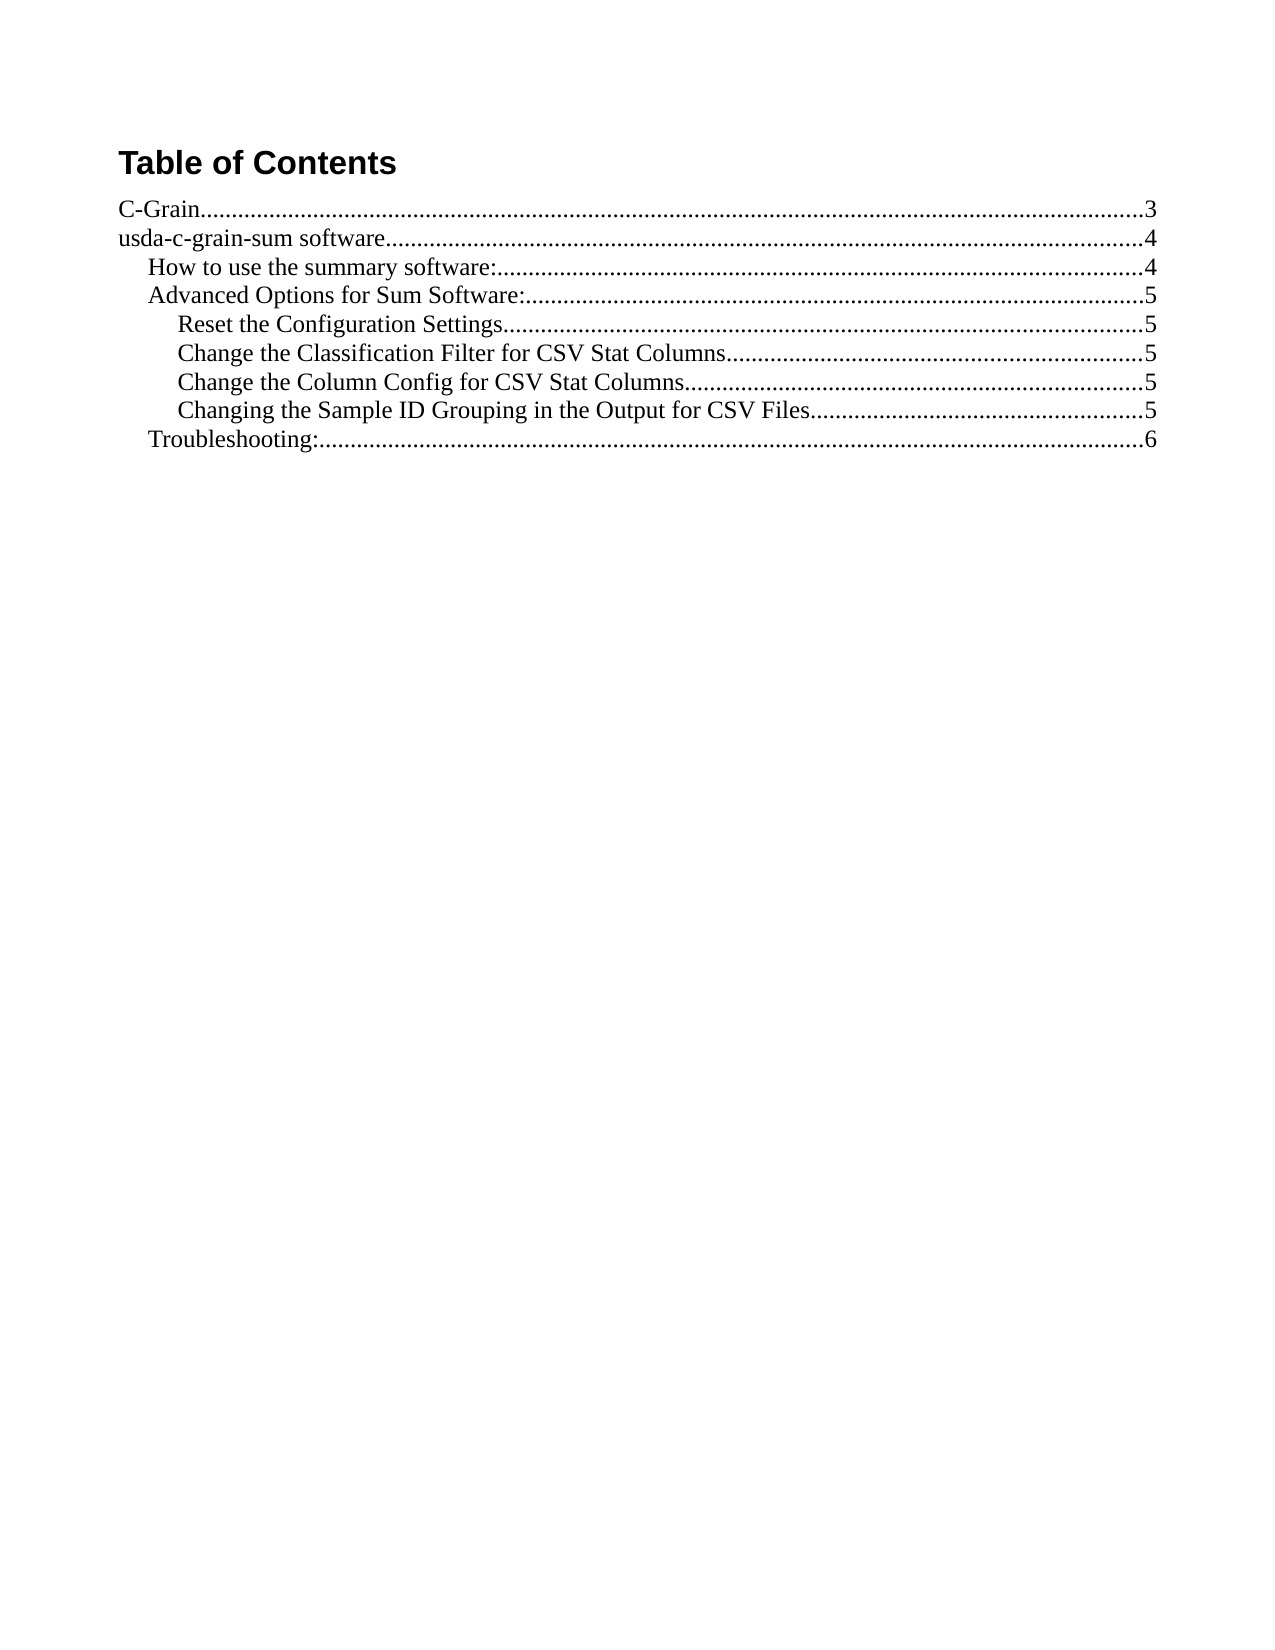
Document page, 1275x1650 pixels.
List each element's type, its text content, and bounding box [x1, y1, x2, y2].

text How to use the summary software: 4 [148, 252, 1157, 280]
text Reset the Configuration Settings 5 [177, 309, 1157, 338]
text usda-c-grain-sum software 4 [118, 223, 1157, 252]
text Changing the Sample ID Grouping in the Output for CSV Files 5 [177, 395, 1157, 424]
text Troubleshooting: 6 [148, 424, 1157, 453]
subtitle Table of Contents [118, 143, 1157, 182]
text Change the Classification Filter for CSV Stat Columns 5 [177, 338, 1157, 367]
text Advanced Options for Sum Software: 5 [148, 280, 1157, 309]
text Change the Column Config for CSV Stat Columns 5 [177, 367, 1157, 395]
text C-Grain 3 [118, 194, 1157, 223]
